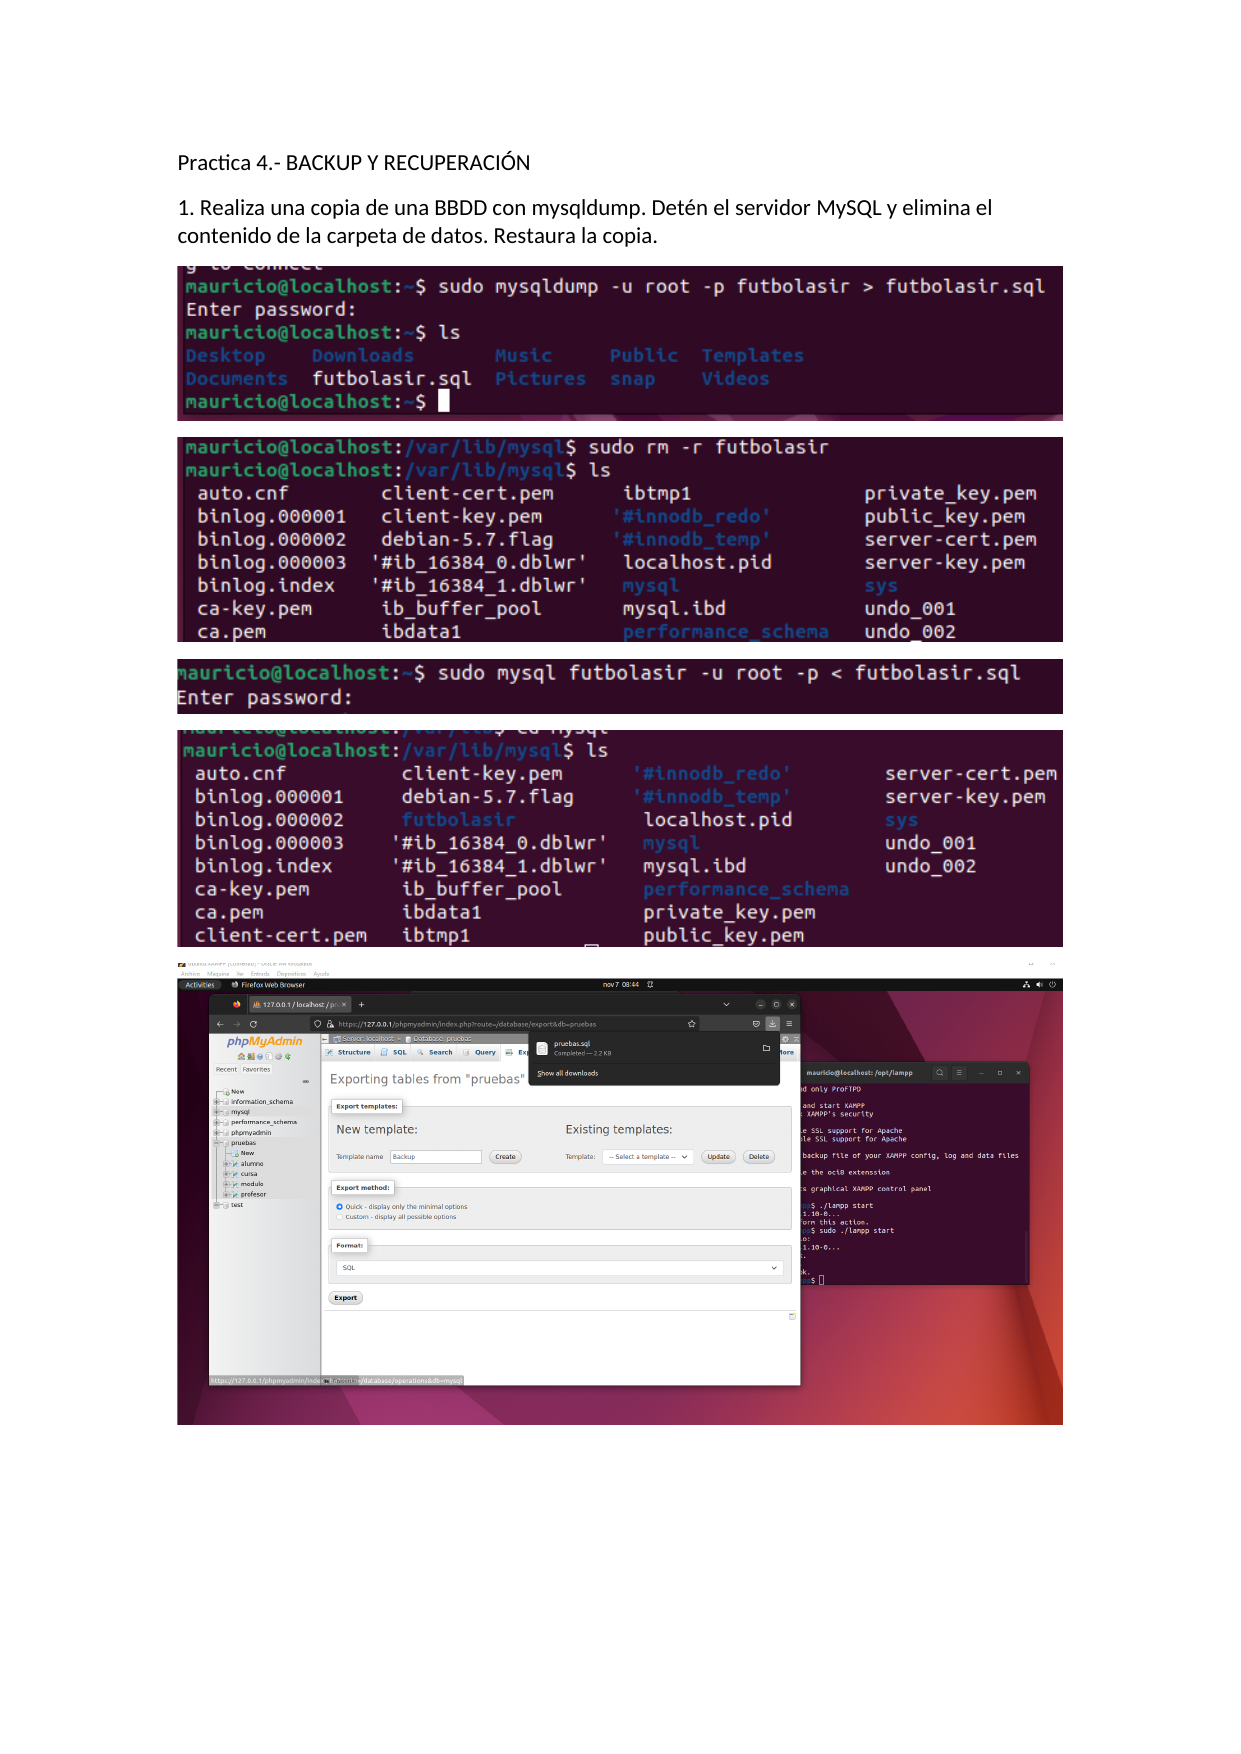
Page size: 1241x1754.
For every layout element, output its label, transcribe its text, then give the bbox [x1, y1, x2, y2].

text 1. Realiza una copia de una BBDD con mysqldump. Detén el servidor MySQL y elimina el contenido de la carpeta de datos. Restaura la copia. [177, 193, 1063, 249]
text Practica 4.- BACKUP Y RECUPERACIÓN [177, 148, 1063, 176]
